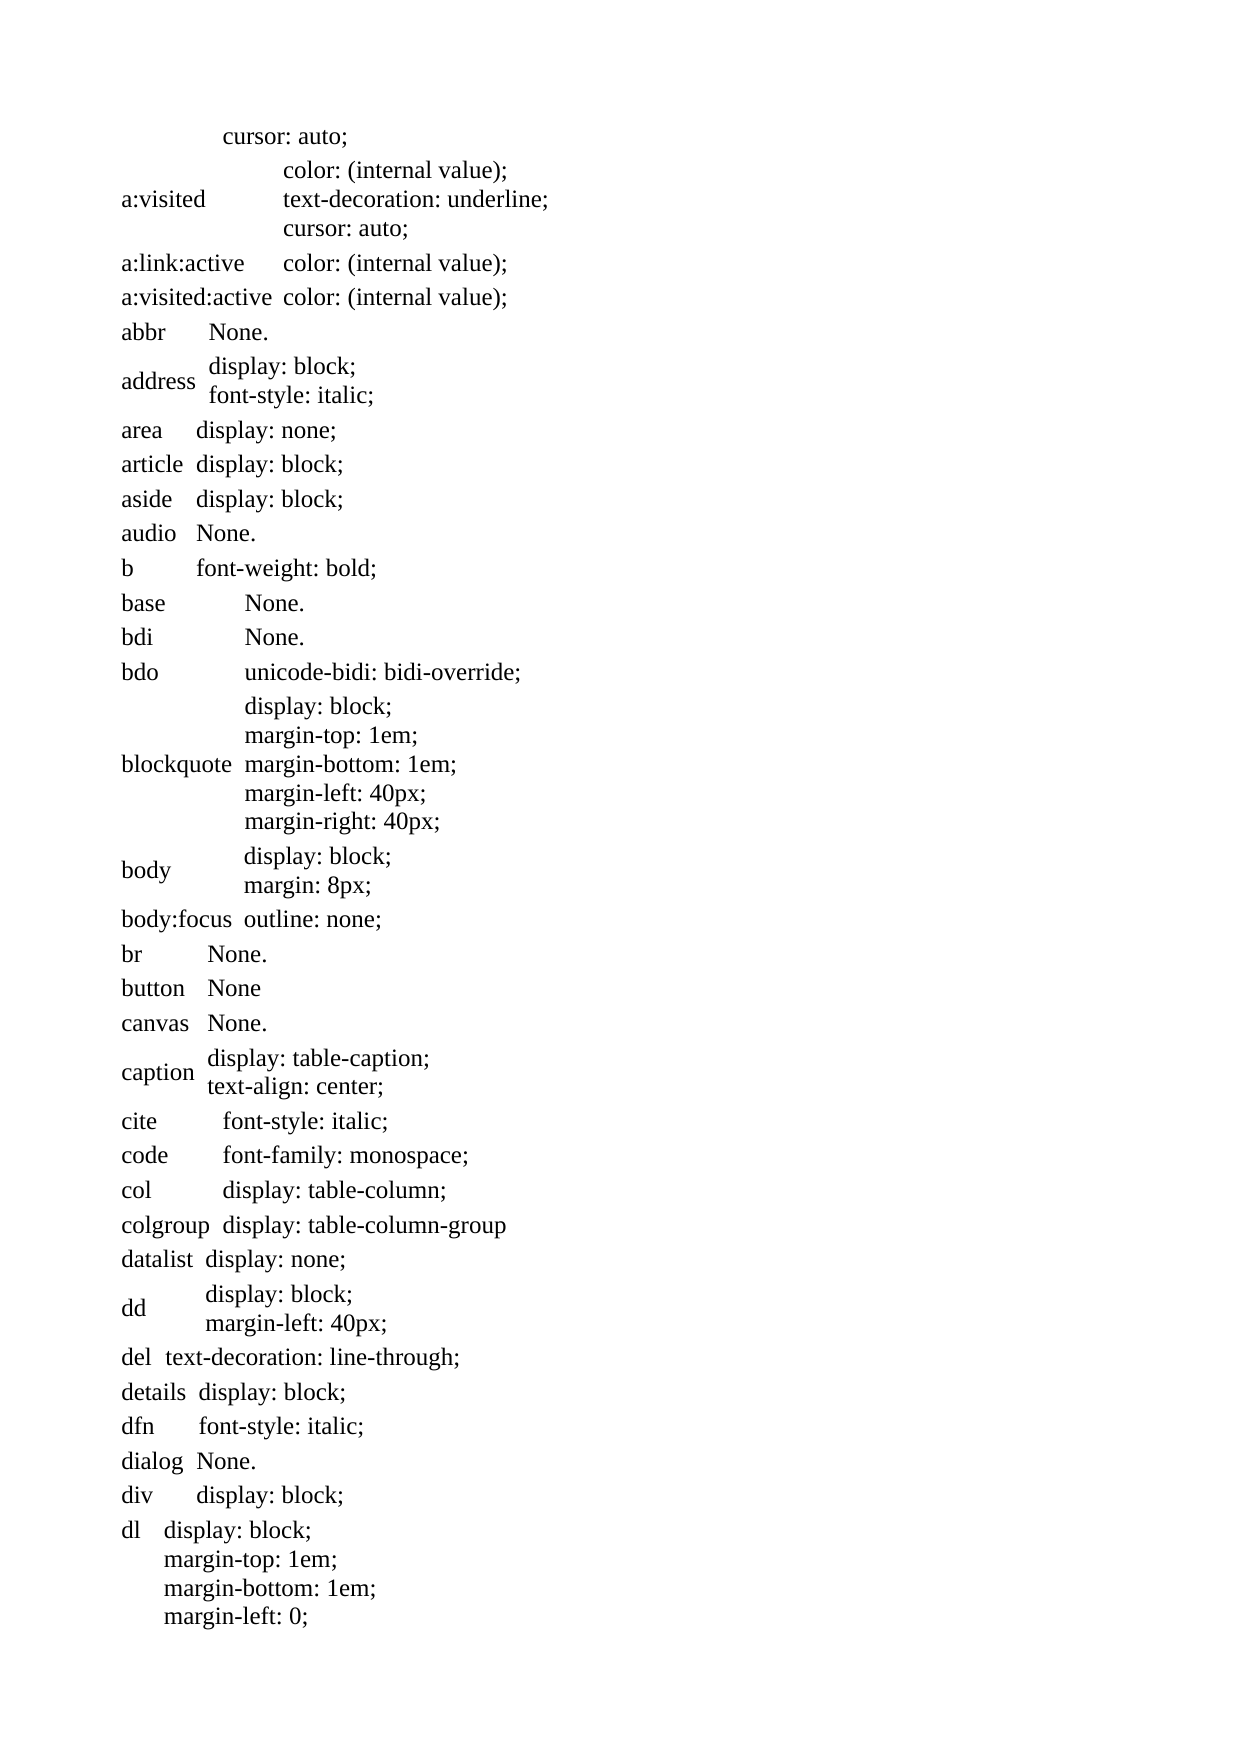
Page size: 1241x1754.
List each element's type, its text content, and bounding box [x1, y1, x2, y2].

table_header display: block; [195, 1374, 384, 1408]
table_header text-decoration: line-through; [162, 1339, 476, 1374]
table_header [382, 1512, 398, 1633]
table_cell font-weight: bold; [193, 550, 396, 585]
table_header font-style: italic; [220, 1103, 526, 1138]
table_header a:visited [118, 153, 280, 245]
table_cell None [204, 971, 449, 1005]
table_cell display: block; [193, 446, 396, 481]
table_header del [118, 1339, 162, 1374]
table_cell [401, 1276, 409, 1339]
table_cell display: block; [193, 1478, 350, 1512]
table_header body [118, 838, 241, 901]
table_header area [118, 412, 193, 446]
table_cell body:focus [118, 901, 241, 936]
table_cell None. [204, 1005, 449, 1040]
table_cell button [118, 971, 204, 1005]
table_cell None. [193, 516, 396, 550]
table_cell bdi [118, 619, 241, 654]
table_header [476, 1339, 481, 1374]
table_cell b [118, 550, 193, 585]
table_cell cursor: auto; [219, 118, 609, 153]
table_header br [118, 936, 204, 971]
table_cell display: block; margin-left: 40px; [202, 1276, 401, 1339]
table_cell display: table-caption; text-align: center; [204, 1040, 449, 1103]
table_cell [407, 901, 414, 936]
table_header details [118, 1374, 195, 1408]
table_cell a:visited:active [118, 279, 280, 314]
table_header None. [241, 585, 537, 619]
table_header color: (internal value); text-decoration: underline; cursor: auto; [280, 153, 567, 245]
table_header abbr [118, 314, 205, 348]
table_cell audio [118, 516, 193, 550]
table_header display: none; [193, 412, 396, 446]
table_cell address [118, 349, 205, 412]
table_cell div [118, 1478, 193, 1512]
table_cell [118, 118, 219, 153]
table_cell display: table-column-group [220, 1207, 526, 1241]
table_header display: none; [202, 1241, 401, 1276]
table_cell a:link:active [118, 245, 280, 279]
table_cell [567, 245, 571, 279]
table_cell display: block; [193, 481, 396, 516]
table_cell article [118, 446, 193, 481]
table_cell color: (internal value); [280, 245, 567, 279]
table_cell [537, 619, 543, 654]
table_header [537, 585, 543, 619]
table_header display: block; margin: 8px; [241, 838, 407, 901]
table_header None. [193, 1443, 350, 1478]
table_header [407, 838, 414, 901]
table_header None. [204, 936, 449, 971]
table_header datalist [118, 1241, 202, 1276]
table_header cite [118, 1103, 219, 1138]
table_cell caption [118, 1040, 204, 1103]
table_cell display: table-column; [220, 1172, 526, 1207]
table_cell display: block; font-style: italic; [205, 349, 390, 412]
table_cell aside [118, 481, 193, 516]
table_cell canvas [118, 1005, 204, 1040]
table_cell colgroup [118, 1207, 219, 1241]
table_cell [390, 349, 396, 412]
table_cell [537, 689, 543, 838]
table_header [350, 1443, 366, 1478]
table_cell col [118, 1172, 219, 1207]
table_cell blockquote [118, 689, 241, 838]
table_header [401, 1241, 409, 1276]
table_cell font-style: italic; [195, 1409, 384, 1443]
table_cell font-family: monospace; [220, 1138, 526, 1172]
table_cell [350, 1478, 366, 1512]
table_cell [537, 654, 543, 688]
table_cell None. [241, 619, 537, 654]
table_header base [118, 585, 241, 619]
table_cell outline: none; [241, 901, 407, 936]
table_cell code [118, 1138, 219, 1172]
table_cell color: (internal value); [280, 279, 567, 314]
table_cell [567, 279, 571, 314]
table_cell dd [118, 1276, 202, 1339]
table_header [567, 153, 571, 245]
table_cell display: block; margin-top: 1em; margin-bottom: 1em; margin-left: 40px; margin-right: 40px; [241, 689, 537, 838]
table_header display: block; margin-top: 1em; margin-bottom: 1em; margin-left: 0; [161, 1512, 382, 1633]
table_header dl [118, 1512, 161, 1633]
table_cell unicode-bidi: bidi-override; [241, 654, 537, 688]
table_header [390, 314, 396, 348]
table_header dialog [118, 1443, 193, 1478]
table_header None. [205, 314, 390, 348]
table_cell bdo [118, 654, 241, 688]
table_cell dfn [118, 1409, 195, 1443]
